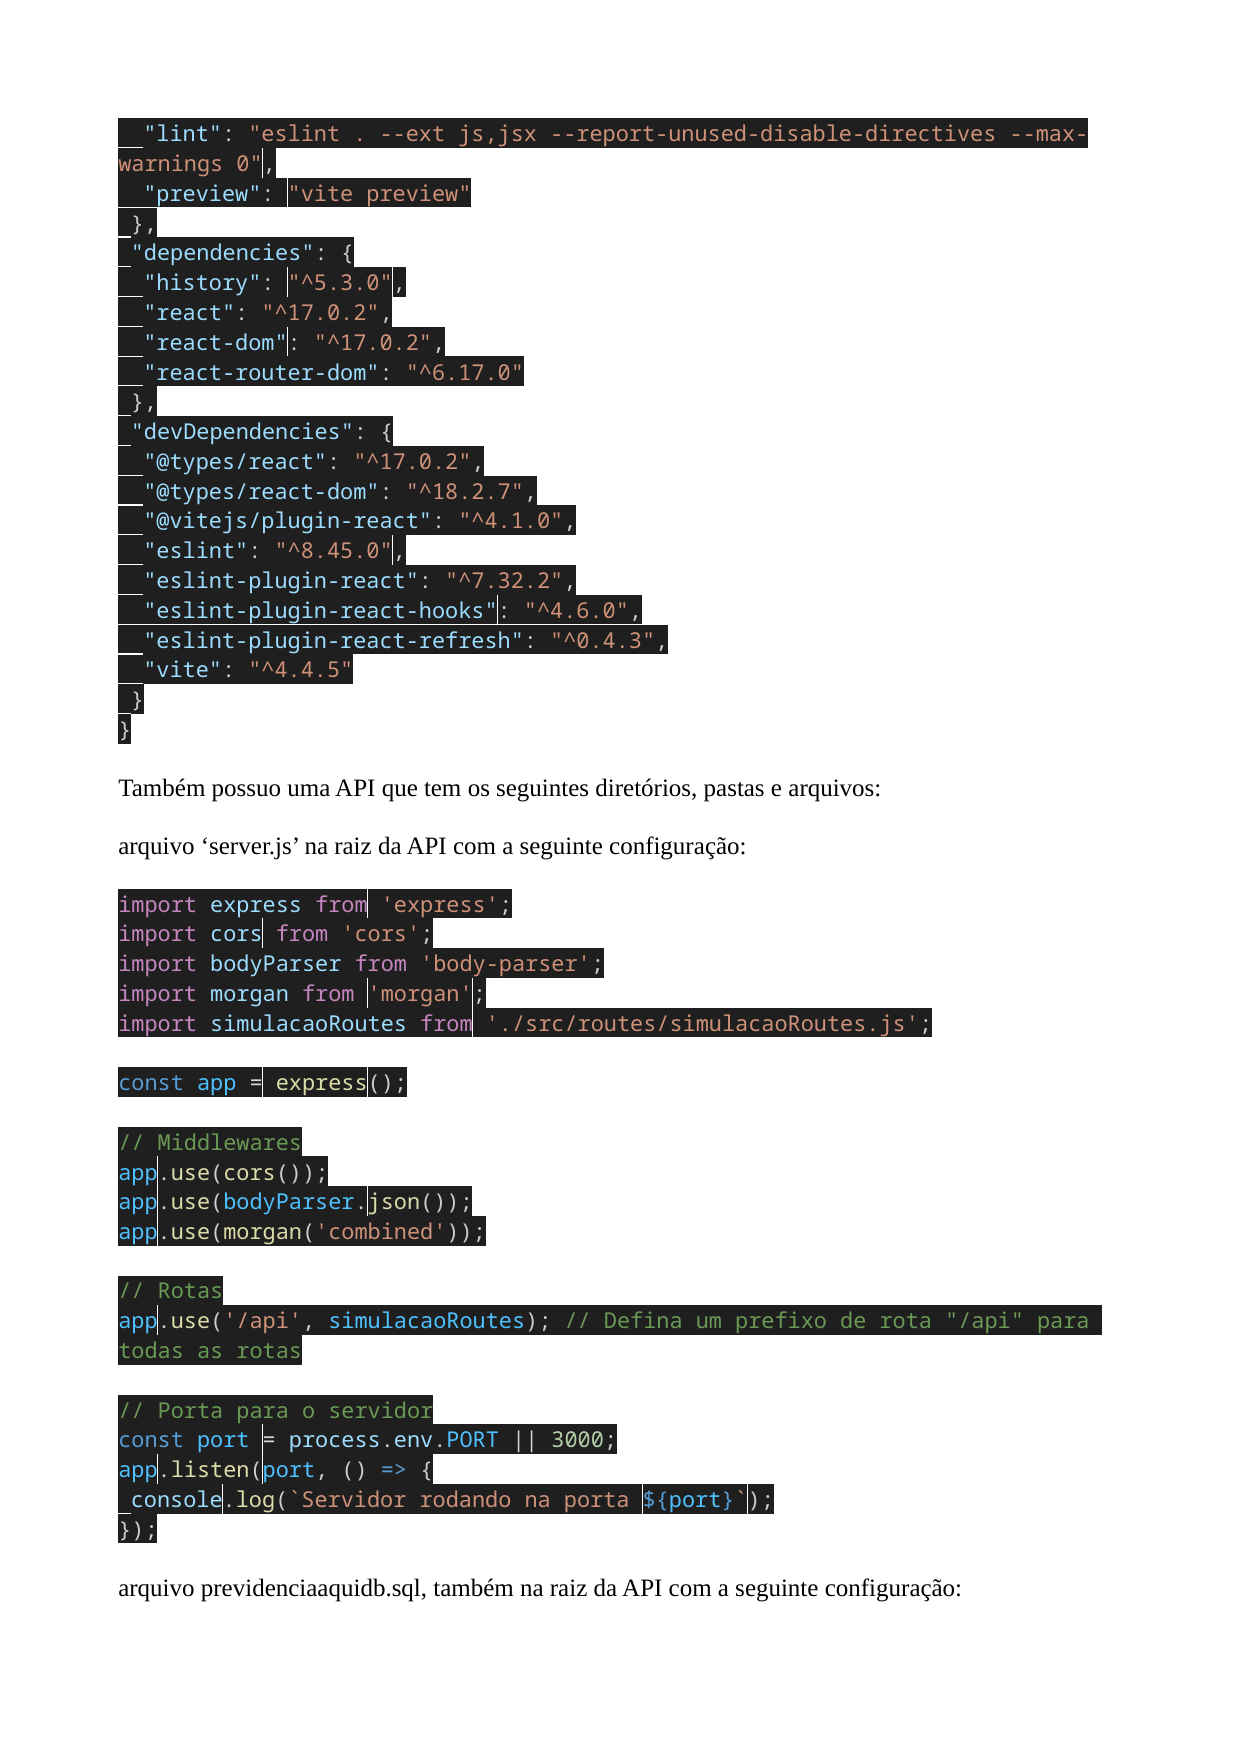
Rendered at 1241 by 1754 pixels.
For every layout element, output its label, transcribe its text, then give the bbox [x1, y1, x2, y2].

text console.log(`Servidor rodando na porta ${port}`); [118, 1484, 1122, 1514]
text // Middlewares [118, 1127, 1122, 1156]
text "lint": "eslint . --ext js,jsx --report-unused-disable-directives --max-warnings 0", [118, 118, 1122, 178]
text "eslint-plugin-react": "^7.32.2", [118, 565, 1122, 595]
text "dependencies": { [118, 237, 1122, 267]
text import cors from 'cors'; [118, 918, 1122, 948]
text }, [118, 207, 1122, 237]
text } [118, 684, 1122, 714]
text "history": "^5.3.0", [118, 267, 1122, 297]
text "react": "^17.0.2", [118, 297, 1122, 327]
text "vite": "^4.4.5" [118, 654, 1122, 684]
text app.use(cors()); [118, 1156, 1122, 1186]
text "eslint": "^8.45.0", [118, 535, 1122, 565]
text import express from 'express'; [118, 888, 1122, 918]
text app.listen(port, () => { [118, 1454, 1122, 1484]
text const app = express(); [118, 1067, 1122, 1097]
text const port = process.env.PORT || 3000; [118, 1424, 1122, 1454]
text "@types/react-dom": "^18.2.7", [118, 476, 1122, 505]
text "react-router-dom": "^6.17.0" [118, 356, 1122, 386]
text "devDependencies": { [118, 416, 1122, 446]
text "@vitejs/plugin-react": "^4.1.0", [118, 505, 1122, 535]
text // Rotas [118, 1276, 1122, 1305]
text import morgan from 'morgan'; [118, 978, 1122, 1008]
text arquivo ‘server.js’ na raiz da API com a seguinte configuração: [118, 831, 1122, 860]
text }, [118, 386, 1122, 416]
text }); [118, 1514, 1122, 1543]
text "eslint-plugin-react-hooks": "^4.6.0", [118, 595, 1122, 624]
text } [118, 714, 1122, 744]
text Também possuo uma API que tem os seguintes diretórios, pastas e arquivos: [118, 773, 1122, 802]
text app.use('/api', simulacaoRoutes); // Defina um prefixo de rota "/api" para todas as rotas [118, 1305, 1122, 1365]
text // Porta para o servidor [118, 1394, 1122, 1424]
text "eslint-plugin-react-refresh": "^0.4.3", [118, 624, 1122, 654]
text app.use(bodyParser.json()); [118, 1186, 1122, 1216]
text "react-dom": "^17.0.2", [118, 327, 1122, 356]
text import bodyParser from 'body-parser'; [118, 948, 1122, 978]
text "preview": "vite preview" [118, 178, 1122, 207]
text arquivo previdenciaaquidb.sql, também na raiz da API com a seguinte configuração: [118, 1573, 1122, 1602]
text import simulacaoRoutes from './src/routes/simulacaoRoutes.js'; [118, 1008, 1122, 1037]
text app.use(morgan('combined')); [118, 1216, 1122, 1246]
text "@types/react": "^17.0.2", [118, 446, 1122, 476]
